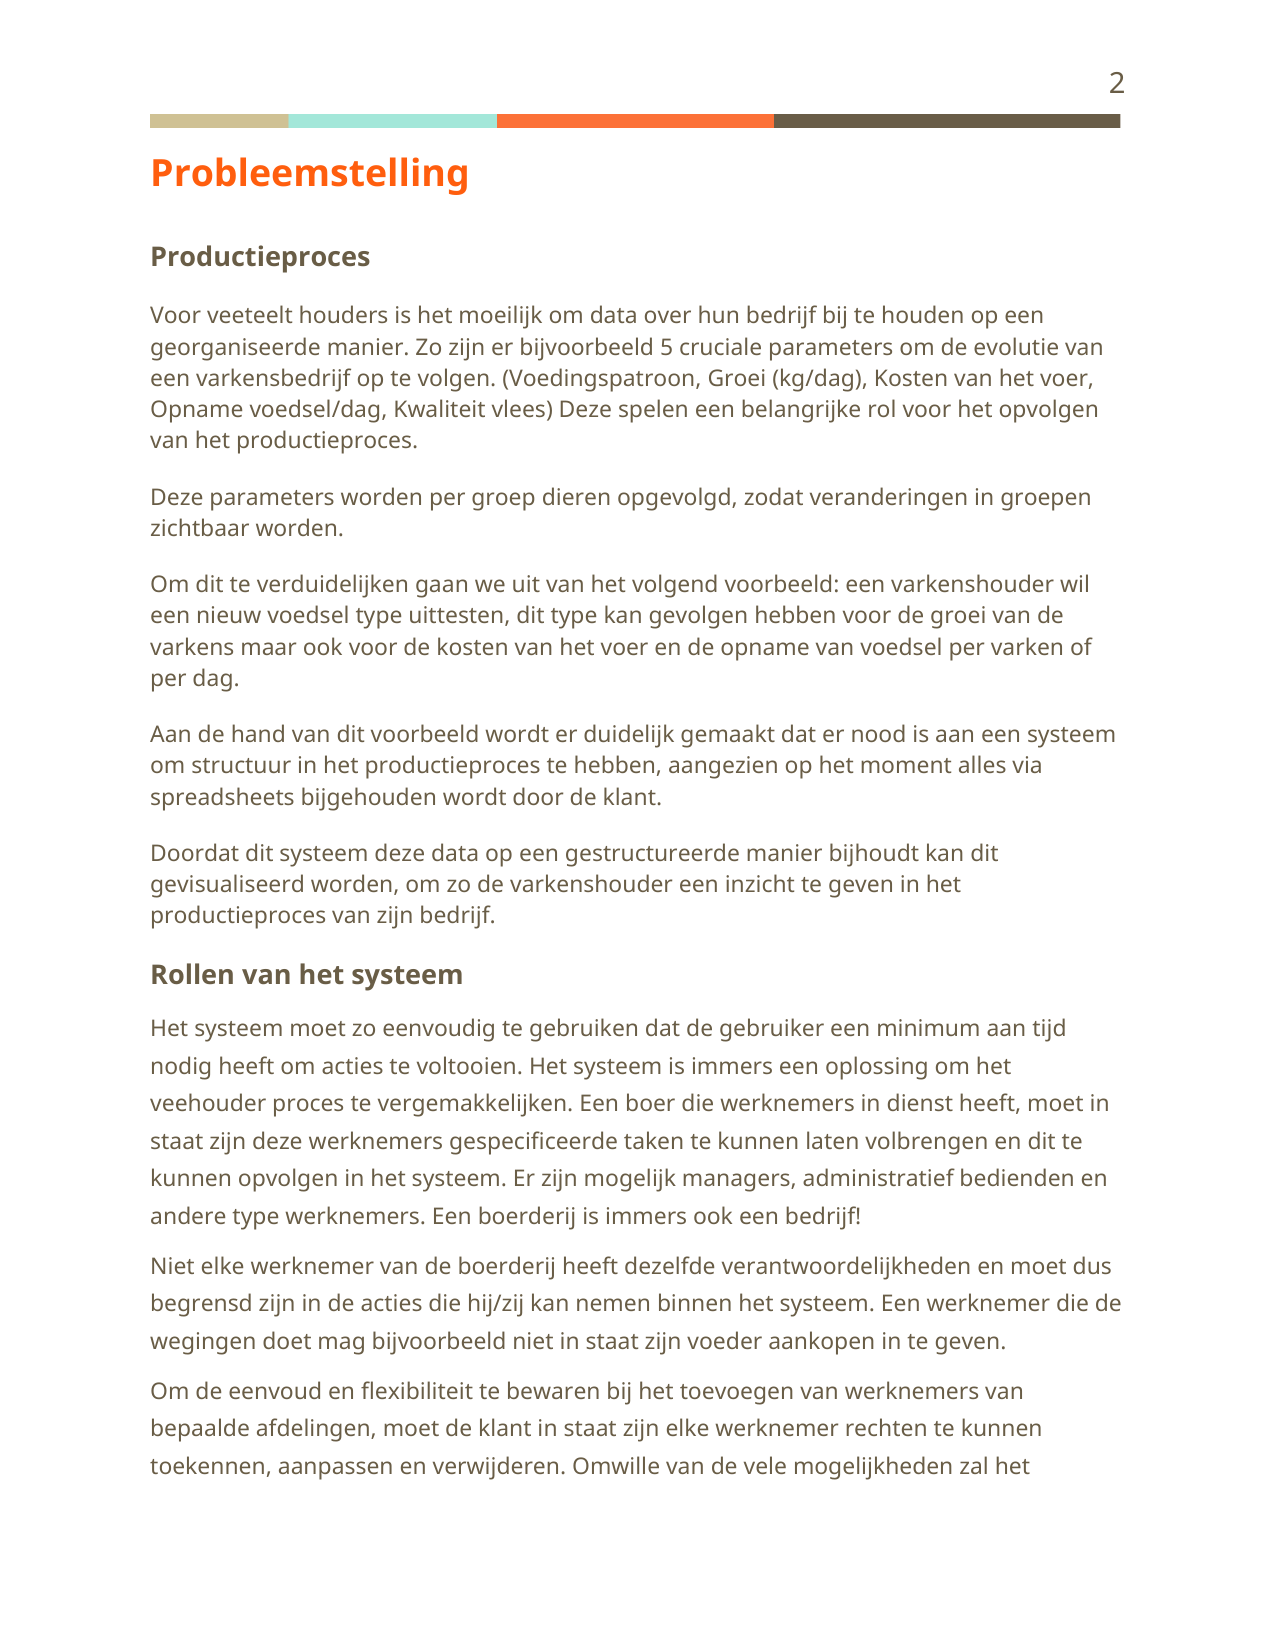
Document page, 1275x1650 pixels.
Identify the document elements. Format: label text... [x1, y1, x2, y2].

subtitle Probleemstelling [150, 146, 1125, 197]
text Doordat dit systeem deze data op een gestructureerde manier bijhoudt kan dit gevisualiseerd worden, om zo de varkenshouder een inzicht te geven in het productieproces van zijn bedrijf. [150, 837, 1125, 930]
text Om dit te verduidelijken gaan we uit van het volgend voorbeeld: een varkenshouder wil een nieuw voedsel type uittesten, dit type kan gevolgen hebben voor de groei van de varkens maar ook voor de kosten van het voer en de opname van voedsel per varken of per dag. [150, 568, 1125, 693]
text Aan de hand van dit voorbeeld wordt er duidelijk gemaakt dat er nood is aan een systeem om structuur in het productieproces te hebben, aangezien op het moment alles via spreadsheets bijgehouden wordt door de klant. [150, 718, 1125, 812]
text Om de eenvoud en flexibiliteit te bewaren bij het toevoegen van werknemers van bepaalde afdelingen, moet de klant in staat zijn elke werknemer rechten te kunnen toekennen, aanpassen en verwijderen. Omwille van de vele mogelijkheden zal het [150, 1374, 1125, 1481]
picture [150, 114, 1121, 128]
text Het systeem moet zo eenvoudig te gebruiken dat de gebruiker een minimum aan tijd nodig heeft om acties te voltooien. Het systeem is immers een oplossing om het veehouder proces te vergemakkelijken. Een boer die werknemers in dienst heeft, moet in staat zijn deze werknemers gespecificeerde taken te kunnen laten volbrengen en dit te kunnen opvolgen in het systeem. Er zijn mogelijk managers, administratief bedienden en andere type werknemers. Een boerderij is immers ook een bedrijf! [150, 1012, 1125, 1231]
text Voor veeteelt houders is het moeilijk om data over hun bedrijf bij te houden op een georganiseerde manier. Zo zijn er bijvoorbeeld 5 cruciale parameters om de evolutie van een varkensbedrijf op te volgen. (Voedingspatroon, Groei (kg/dag), Kosten van het voer, Opname voedsel/dag, Kwaliteit vlees) Deze spelen een belangrijke rol voor het opvolgen van het productieproces. [150, 299, 1125, 455]
text Rollen van het systeem [150, 955, 1125, 992]
text Niet elke werknemer van de boerderij heeft dezelfde verantwoordelijkheden en moet dus begrensd zijn in de acties die hij/zij kan nemen binnen het systeem. Een werknemer die de wegingen doet mag bijvoorbeeld niet in staat zijn voeder aankopen in te geven. [150, 1249, 1125, 1356]
text Productieproces [150, 237, 1125, 274]
text Deze parameters worden per groep dieren opgevolgd, zodat veranderingen in groepen zichtbaar worden. [150, 480, 1125, 543]
